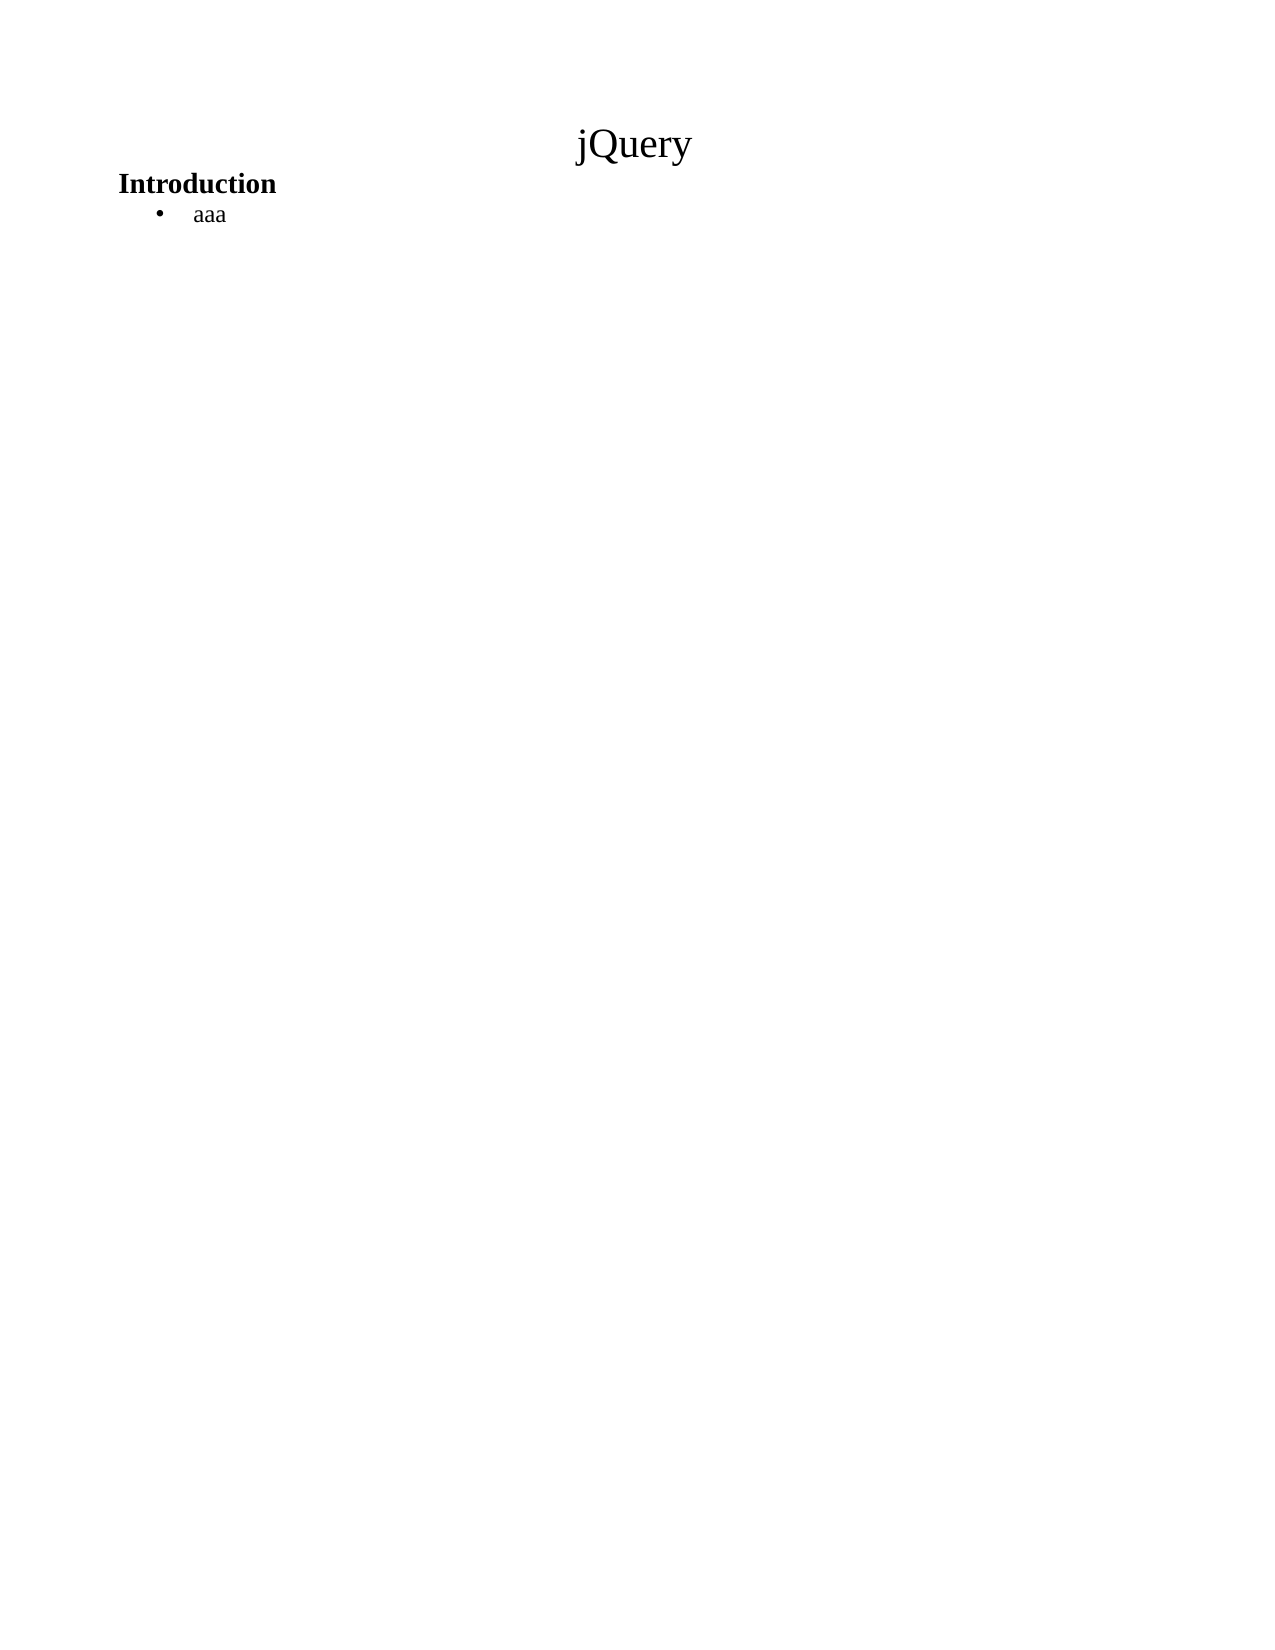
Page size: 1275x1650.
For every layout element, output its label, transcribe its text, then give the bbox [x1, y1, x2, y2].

text jQuery [118, 118, 1157, 166]
text Introduction [118, 166, 1157, 199]
list aaa [156, 199, 1157, 228]
